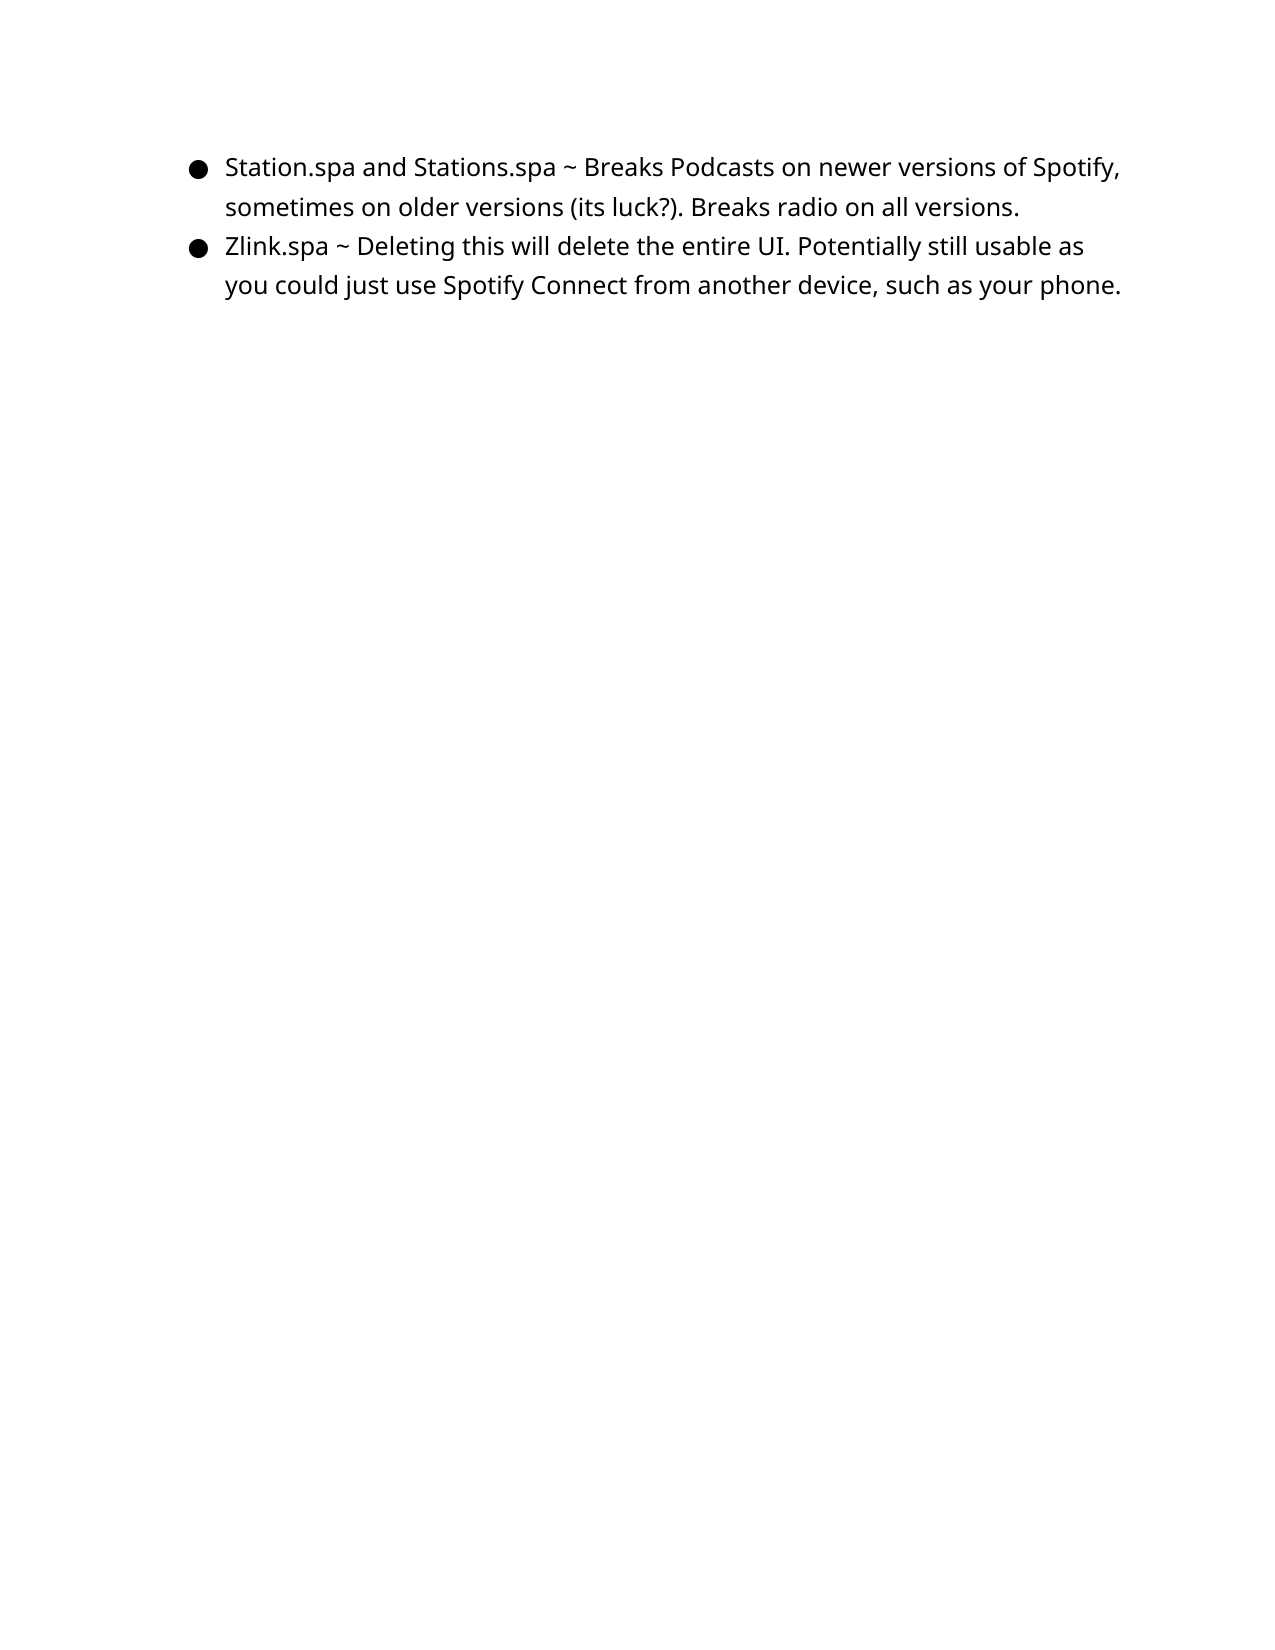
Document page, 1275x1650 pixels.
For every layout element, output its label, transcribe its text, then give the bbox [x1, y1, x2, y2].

list Station.spa and Stations.spa ~ Breaks Podcasts on newer versions of Spotify, sometimes on older versions (its luck?). Breaks radio on all versions. [187, 150, 1125, 223]
list Zlink.spa ~ Deleting this will delete the entire UI. Potentially still usable as you could just use Spotify Connect from another device, such as your phone. [187, 228, 1125, 302]
